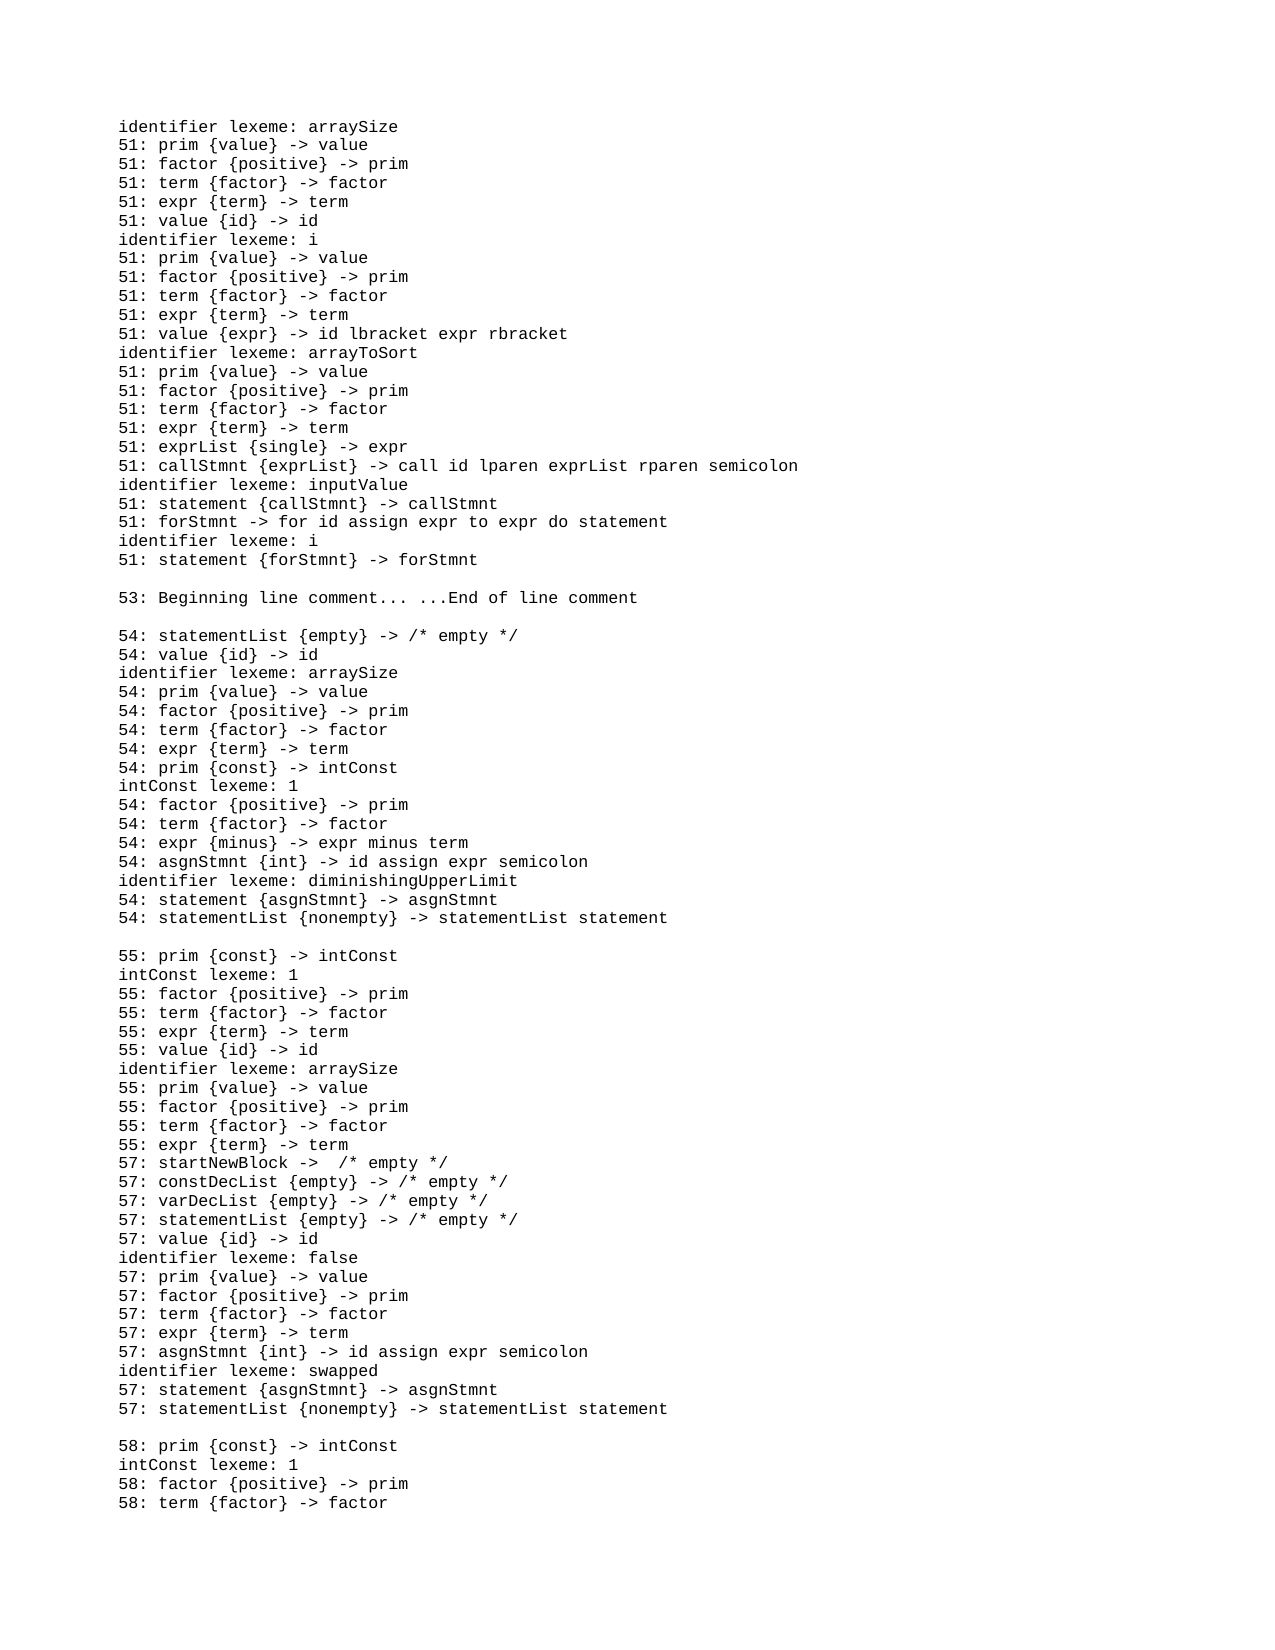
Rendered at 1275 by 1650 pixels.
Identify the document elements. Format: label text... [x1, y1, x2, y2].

text identifier lexeme: arraySize [118, 665, 1157, 684]
text 54: term {factor} -> factor [118, 816, 1157, 834]
text 57: value {id} -> id [118, 1231, 1157, 1249]
text 51: forStmnt -> for id assign expr to expr do statement [118, 514, 1157, 533]
text 51: factor {positive} -> prim [118, 269, 1157, 288]
text 57: varDecList {empty} -> /* empty */ [118, 1193, 1157, 1212]
text 54: term {factor} -> factor [118, 721, 1157, 740]
text 51: expr {term} -> term [118, 193, 1157, 212]
text 58: term {factor} -> factor [118, 1494, 1157, 1513]
text 51: value {expr} -> id lbracket expr rbracket [118, 326, 1157, 344]
text 51: value {id} -> id [118, 212, 1157, 231]
text 57: prim {value} -> value [118, 1268, 1157, 1287]
text intConst lexeme: 1 [118, 778, 1157, 797]
text identifier lexeme: i [118, 533, 1157, 552]
text 58: prim {const} -> intConst [118, 1438, 1157, 1457]
text 57: term {factor} -> factor [118, 1306, 1157, 1325]
text 55: factor {positive} -> prim [118, 985, 1157, 1004]
text 57: statement {asgnStmnt} -> asgnStmnt [118, 1381, 1157, 1400]
text 55: value {id} -> id [118, 1042, 1157, 1061]
text 51: expr {term} -> term [118, 420, 1157, 439]
text 51: exprList {single} -> expr [118, 439, 1157, 457]
text identifier lexeme: swapped [118, 1362, 1157, 1381]
text 54: factor {positive} -> prim [118, 703, 1157, 721]
text intConst lexeme: 1 [118, 967, 1157, 985]
text intConst lexeme: 1 [118, 1457, 1157, 1476]
text 53: Beginning line comment... ...End of line comment [118, 589, 1157, 608]
text 51: expr {term} -> term [118, 307, 1157, 326]
text 54: prim {const} -> intConst [118, 759, 1157, 778]
text 57: asgnStmnt {int} -> id assign expr semicolon [118, 1344, 1157, 1362]
text 51: prim {value} -> value [118, 137, 1157, 156]
text 57: statementList {nonempty} -> statementList statement [118, 1400, 1157, 1419]
text 57: startNewBlock -> /* empty */ [118, 1155, 1157, 1174]
text 54: statementList {empty} -> /* empty */ [118, 627, 1157, 646]
text 54: factor {positive} -> prim [118, 797, 1157, 816]
text identifier lexeme: i [118, 231, 1157, 250]
text 51: statement {callStmnt} -> callStmnt [118, 495, 1157, 514]
text identifier lexeme: inputValue [118, 476, 1157, 495]
text 55: term {factor} -> factor [118, 1004, 1157, 1023]
text 51: prim {value} -> value [118, 363, 1157, 382]
text 55: prim {const} -> intConst [118, 948, 1157, 967]
text 51: factor {positive} -> prim [118, 156, 1157, 175]
text 54: value {id} -> id [118, 646, 1157, 665]
text 51: statement {forStmnt} -> forStmnt [118, 552, 1157, 571]
text 51: factor {positive} -> prim [118, 382, 1157, 401]
text 54: statement {asgnStmnt} -> asgnStmnt [118, 891, 1157, 910]
text 54: statementList {nonempty} -> statementList statement [118, 910, 1157, 929]
text 57: expr {term} -> term [118, 1325, 1157, 1344]
text 57: constDecList {empty} -> /* empty */ [118, 1174, 1157, 1193]
text identifier lexeme: arraySize [118, 118, 1157, 137]
text 51: prim {value} -> value [118, 250, 1157, 269]
text 54: asgnStmnt {int} -> id assign expr semicolon [118, 853, 1157, 872]
text 55: expr {term} -> term [118, 1023, 1157, 1042]
text 57: statementList {empty} -> /* empty */ [118, 1212, 1157, 1231]
text 51: term {factor} -> factor [118, 175, 1157, 193]
text 54: expr {term} -> term [118, 740, 1157, 759]
text 55: factor {positive} -> prim [118, 1098, 1157, 1117]
text 51: term {factor} -> factor [118, 401, 1157, 420]
text 55: term {factor} -> factor [118, 1117, 1157, 1136]
text identifier lexeme: arrayToSort [118, 344, 1157, 363]
text identifier lexeme: diminishingUpperLimit [118, 872, 1157, 891]
text identifier lexeme: false [118, 1249, 1157, 1268]
text 51: callStmnt {exprList} -> call id lparen exprList rparen semicolon [118, 457, 1157, 476]
text 58: factor {positive} -> prim [118, 1476, 1157, 1494]
text identifier lexeme: arraySize [118, 1061, 1157, 1080]
text 55: expr {term} -> term [118, 1136, 1157, 1155]
text 51: term {factor} -> factor [118, 288, 1157, 307]
text 54: expr {minus} -> expr minus term [118, 834, 1157, 853]
text 55: prim {value} -> value [118, 1080, 1157, 1098]
text 57: factor {positive} -> prim [118, 1287, 1157, 1306]
text 54: prim {value} -> value [118, 684, 1157, 703]
